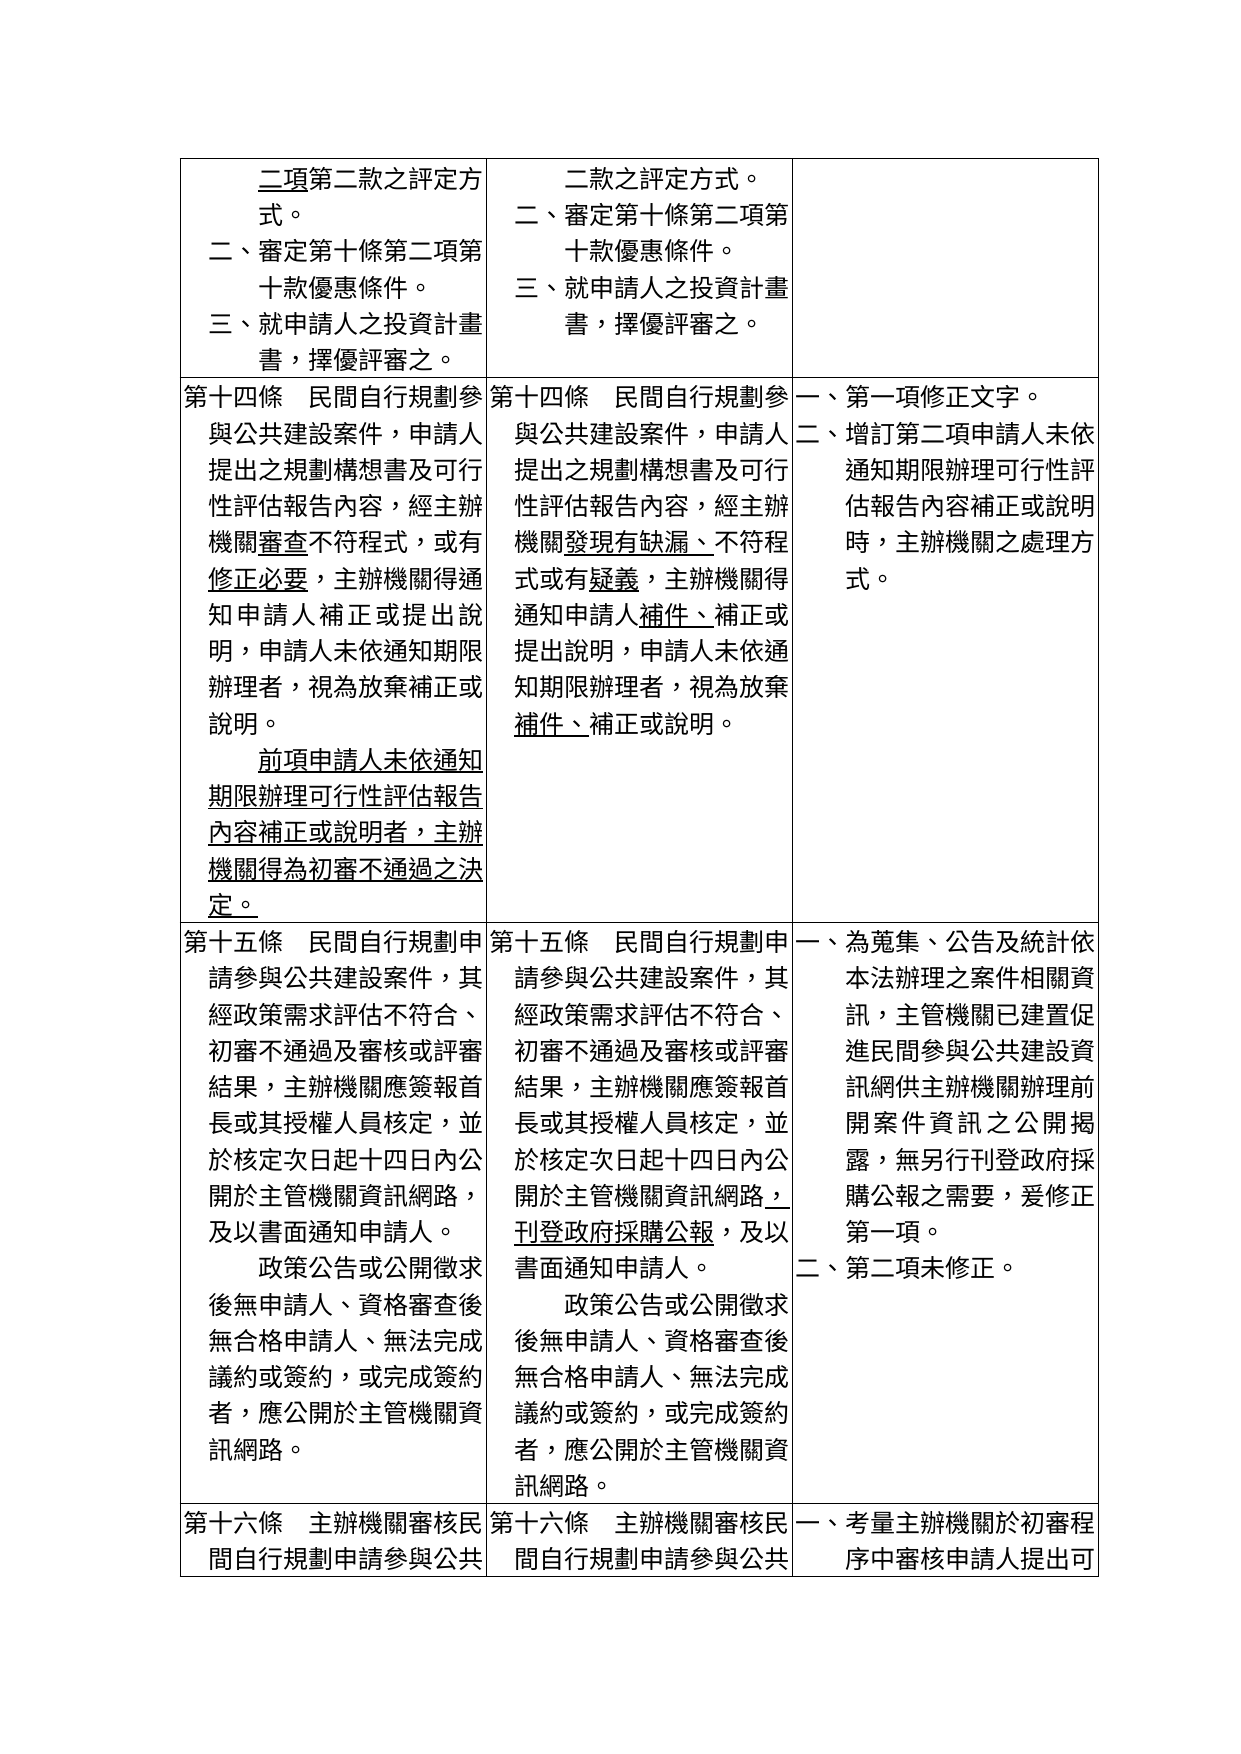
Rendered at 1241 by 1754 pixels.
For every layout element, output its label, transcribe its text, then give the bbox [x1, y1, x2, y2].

table_cell 一、為蒐集、公告及統計依本法辦理之案件相關資訊，主管機關已建置促進民間參與公共建設資訊網供主辦機關辦理前開案件資訊之公開揭露，無另行刊登政府採購公報之需要，爰修正第一項。 二、第二項未修正。 [793, 923, 1098, 1503]
table_cell 第十六條 主辦機關審核民間自行規劃申請參與公共 [487, 1504, 792, 1576]
table_cell 第十五條 民間自行規劃申請參與公共建設案件，其經政策需求評估不符合、初審不通過及審核或評審結果，主辦機關應簽報首長或其授權人員核定，並於核定次日起十四日內公開於主管機關資訊網路，及以書面通知申請人。 政策公告或公開徵求後無申請人、資格審查後無合格申請人、無法完成議約或簽約，或完成簽約者，應公開於主管機關資訊網路。 [181, 923, 486, 1503]
table_cell [793, 159, 1098, 377]
table_cell 第十四條 民間自行規劃參與公共建設案件，申請人提出之規劃構想書及可行性評估報告內容，經主辦機關審查不符程式，或有修正必要，主辦機關得通知申請人補正或提出說明，申請人未依通知期限辦理者，視為放棄補正或說明。 前項申請人未依通知期限辦理可行性評估報告內容補正或說明者，主辦機關得為初審不通過之決定。 [181, 378, 486, 922]
table_cell 第十六條 主辦機關審核民間自行規劃申請參與公共 [181, 1504, 486, 1576]
table_cell 二項第二款之評定方式。 二、審定第十條第二項第十款優惠條件。 三、就申請人之投資計畫書，擇優評審之。 [181, 159, 486, 377]
table_cell 第十五條 民間自行規劃申請參與公共建設案件，其經政策需求評估不符合、初審不通過及審核或評審結果，主辦機關應簽報首長或其授權人員核定，並於核定次日起十四日內公開於主管機關資訊網路，刊登政府採購公報，及以書面通知申請人。 政策公告或公開徵求後無申請人、資格審查後無合格申請人、無法完成議約或簽約，或完成簽約者，應公開於主管機關資訊網路。 [487, 923, 792, 1503]
table_cell 第十四條 民間自行規劃參與公共建設案件，申請人提出之規劃構想書及可行性評估報告內容，經主辦機關發現有缺漏、不符程式或有疑義，主辦機關得通知申請人補件、補正或提出說明，申請人未依通知期限辦理者，視為放棄補件、補正或說明。 [487, 378, 792, 922]
table_cell 二款之評定方式。 二、審定第十條第二項第十款優惠條件。 三、就申請人之投資計畫書，擇優評審之。 [487, 159, 792, 377]
table_cell 一、考量主辦機關於初審程序中審核申請人提出可 [793, 1504, 1098, 1576]
table_cell 一、第一項修正文字。 二、增訂第二項申請人未依通知期限辦理可行性評估報告內容補正或說明時，主辦機關之處理方式。 [793, 378, 1098, 922]
